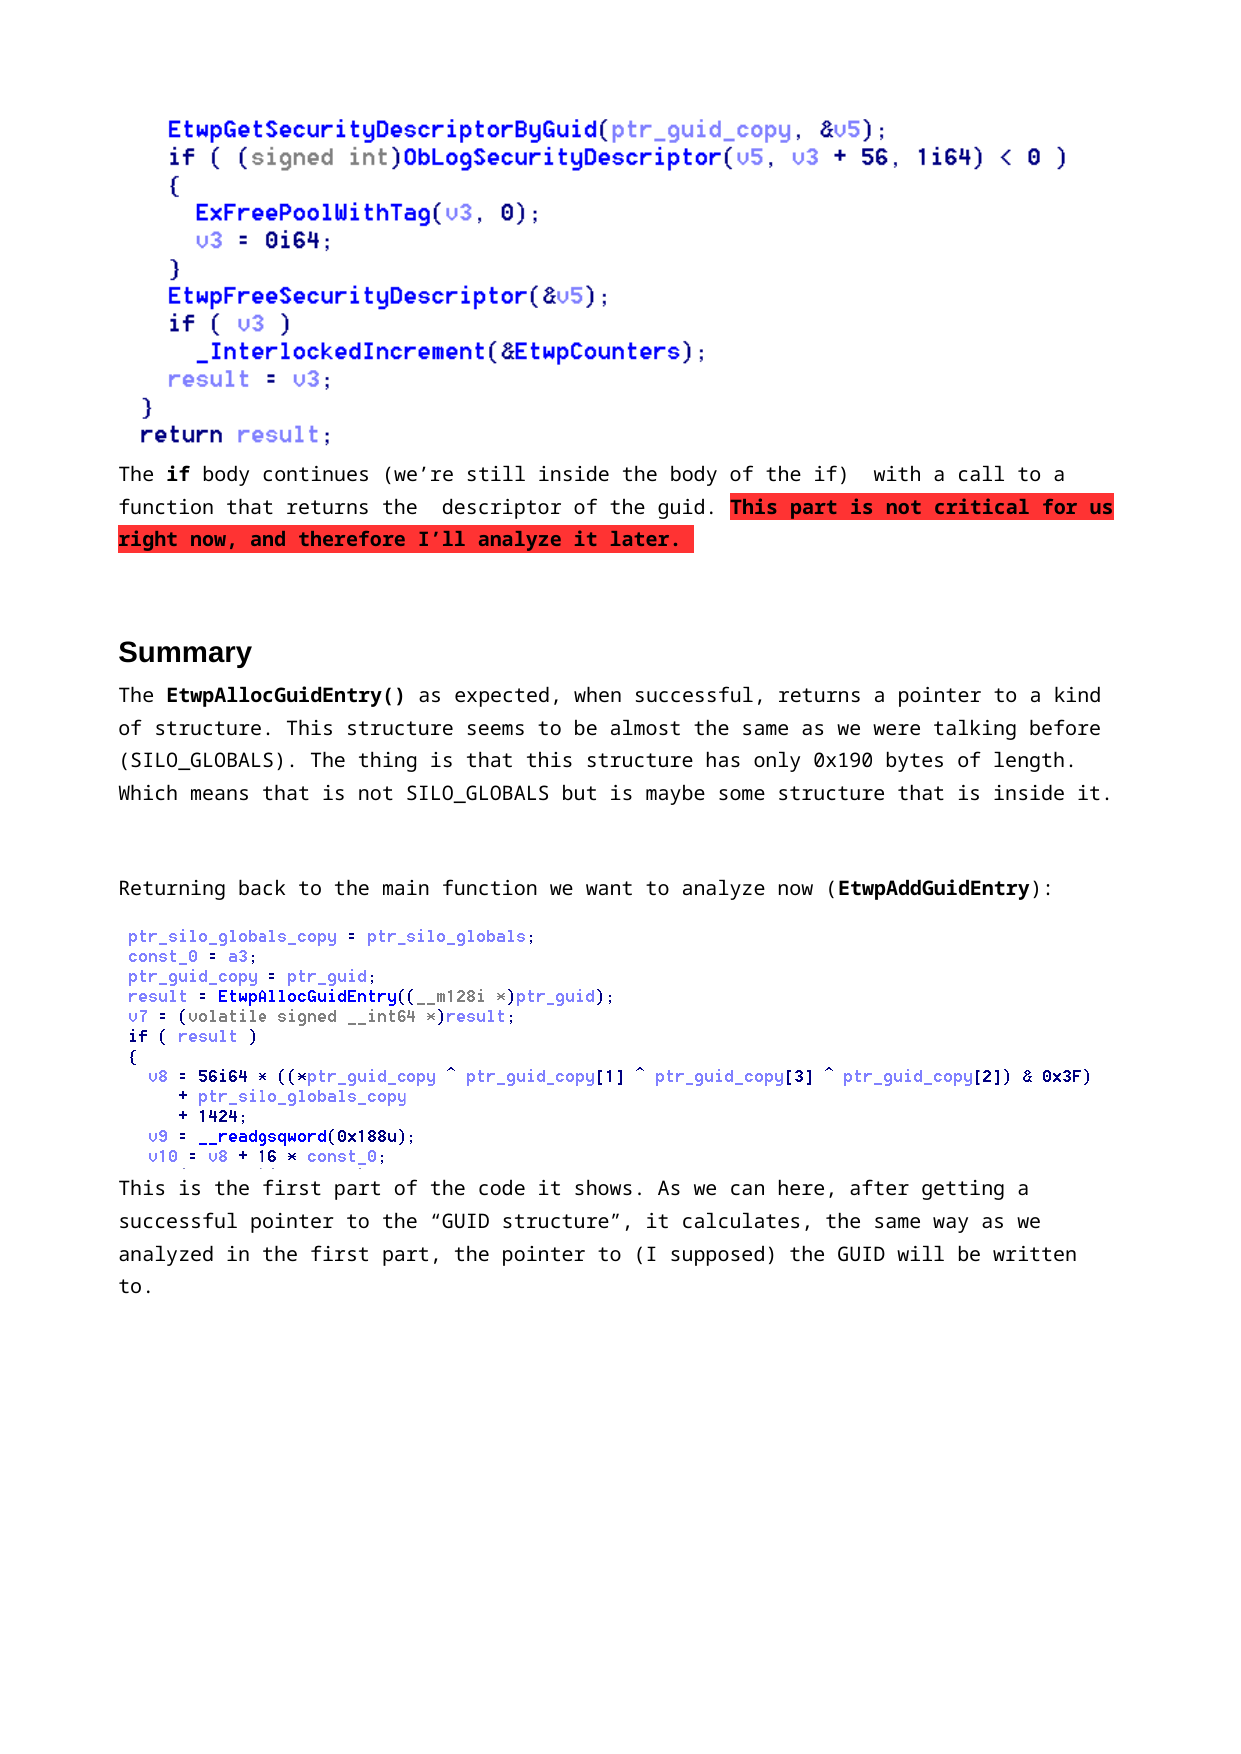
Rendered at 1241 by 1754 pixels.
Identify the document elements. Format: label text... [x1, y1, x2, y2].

subtitle Summary [118, 634, 1122, 668]
text The EtwpAllocGuidEntry() as expected, when successful, returns a pointer to a kind of structure. This structure seems to be almost the same as we were talking before (SILO_GLOBALS). The thing is that this structure has only 0x190 bytes of length. Which means that is not SILO_GLOBALS but is maybe some structure that is inside it. [118, 681, 1122, 806]
picture [118, 118, 1123, 455]
text Returning back to the main function we want to analyze now (EtwpAddGuidEntry): [118, 873, 1122, 901]
text The if body continues (we’re still inside the body of the if) with a call to a function that returns the descriptor of the guid. This part is not critical for us right now, and therefore I’ll analyze it later. [118, 455, 1122, 553]
text This is the first part of the code it shows. As we can here, after getting a successful pointer to the “GUID structure”, it calculates, the same way as we analyzed in the first part, the pointer to (I supposed) the GUID will be written to. [118, 1169, 1122, 1299]
picture [118, 920, 1123, 1169]
